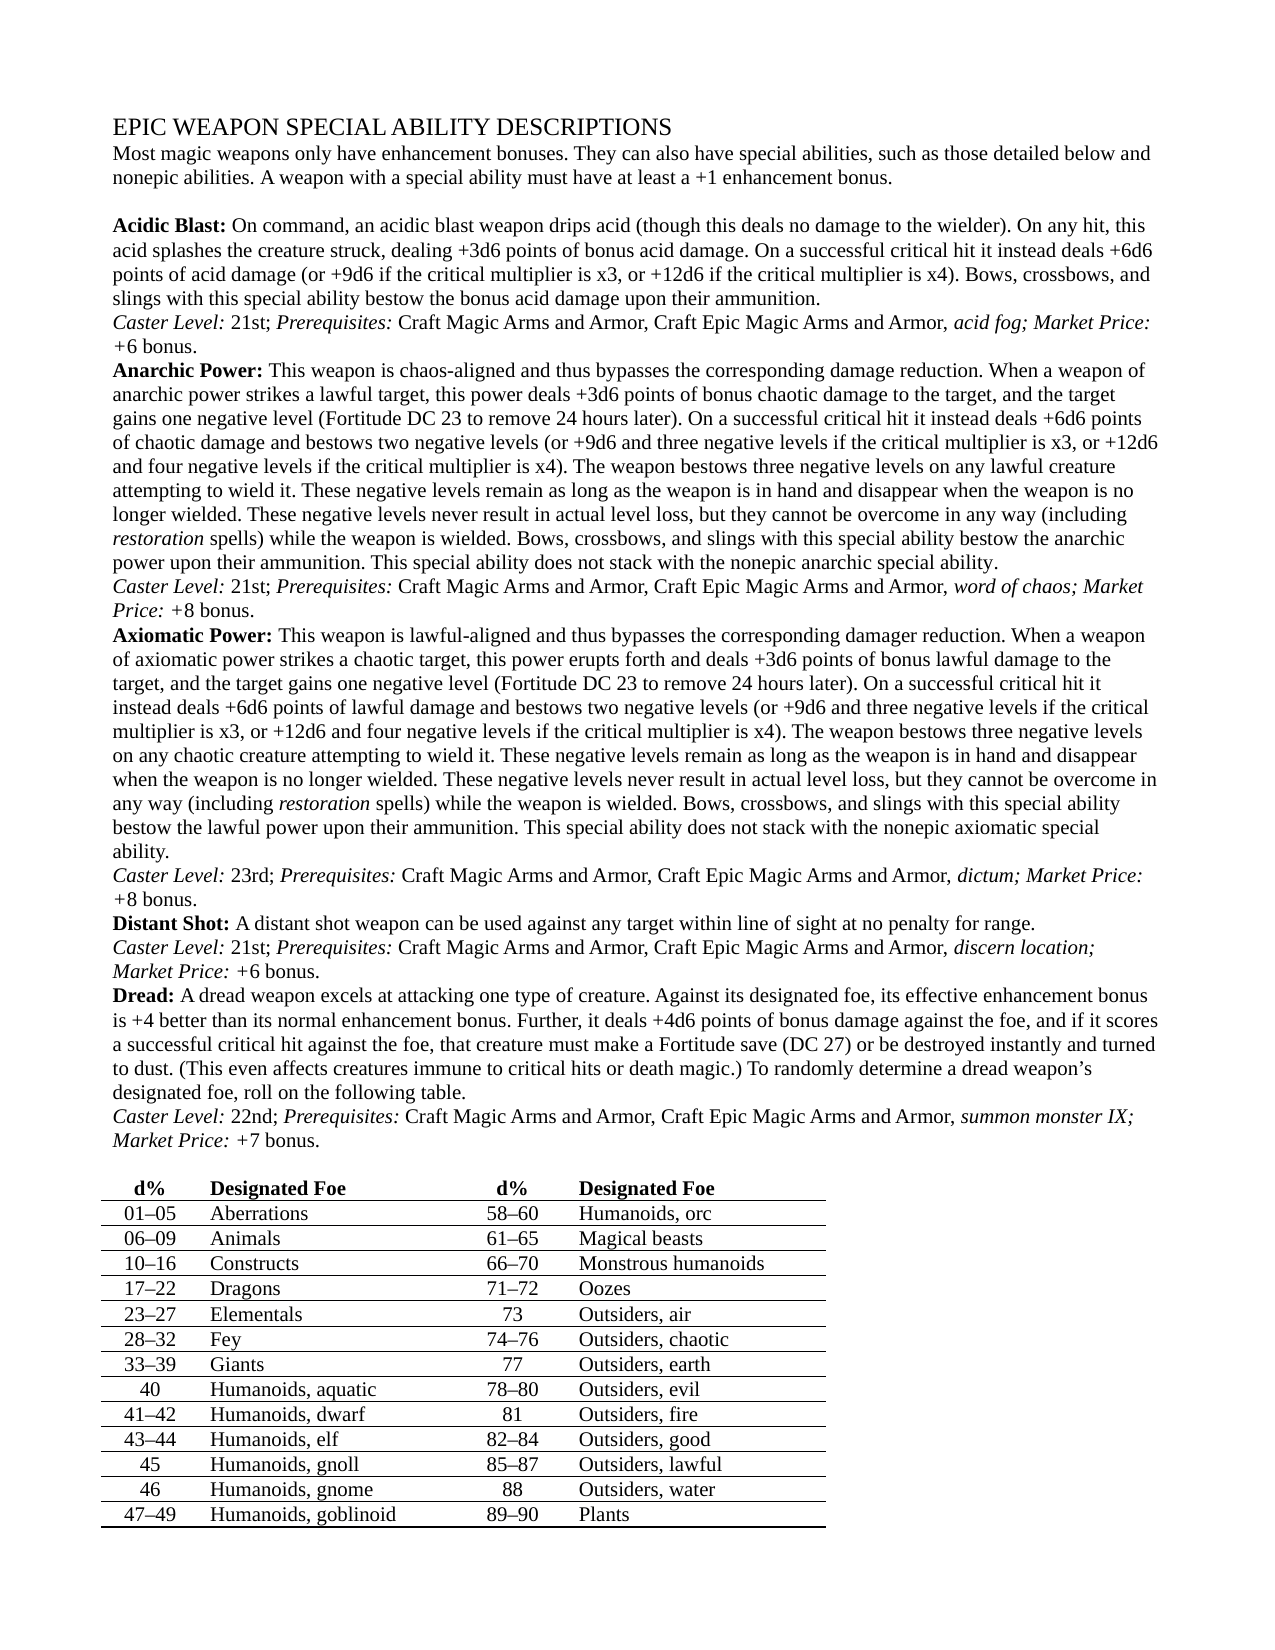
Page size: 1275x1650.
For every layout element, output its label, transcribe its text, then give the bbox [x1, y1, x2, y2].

table_cell 88 [458, 1477, 567, 1501]
table_cell 41–42 [101, 1402, 199, 1426]
table_cell Humanoids, gnome [199, 1477, 457, 1501]
text Dread: A dread weapon excels at attacking one type of creature. Against its designated foe, its effective enhancement bonus is +4 better than its normal enhancement bonus. Further, it deals +4d6 points of bonus damage against the foe, and if it scores a successful critical hit against the foe, that creature must make a Fortitude save (DC 27) or be destroyed instantly and turned to dust. (This even affects creatures immune to critical hits or death magic.) To randomly determine a dread weapon’s designated foe, roll on the following table. [112, 983, 1162, 1104]
table_cell Outsiders, lawful [568, 1452, 826, 1476]
text Caster Level: 21st; Prerequisites: Craft Magic Arms and Armor, Craft Epic Magic Arms and Armor, acid fog; Market Price: +6 bonus. [112, 310, 1162, 358]
table_cell 01–05 [101, 1201, 199, 1225]
table_cell 89–90 [458, 1502, 567, 1526]
table_cell Oozes [568, 1276, 826, 1300]
text Most magic weapons only have enhancement bonuses. They can also have special abilities, such as those detailed below and nonepic abilities. A weapon with a special ability must have at least a +1 enhancement bonus. [112, 141, 1162, 189]
table_cell 46 [101, 1477, 199, 1501]
table_cell Dragons [199, 1276, 457, 1300]
text Distant Shot: A distant shot weapon can be used against any target within line of sight at no penalty for range. [112, 911, 1162, 935]
table_cell 78–80 [458, 1377, 567, 1401]
table_cell 06–09 [101, 1226, 199, 1250]
table_cell 10–16 [101, 1251, 199, 1275]
table_cell 23–27 [101, 1301, 199, 1326]
table_cell Humanoids, gnoll [199, 1452, 457, 1476]
text Caster Level: 22nd; Prerequisites: Craft Magic Arms and Armor, Craft Epic Magic Arms and Armor, summon monster IX; Market Price: +7 bonus. [112, 1104, 1162, 1152]
table_cell Fey [199, 1327, 457, 1351]
text Caster Level: 23rd; Prerequisites: Craft Magic Arms and Armor, Craft Epic Magic Arms and Armor, dictum; Market Price: +8 bonus. [112, 863, 1162, 911]
table_cell Aberrations [199, 1201, 457, 1225]
table_cell 58–60 [458, 1201, 567, 1225]
table_header Designated Foe [568, 1176, 826, 1200]
table_cell Constructs [199, 1251, 457, 1275]
table_cell 85–87 [458, 1452, 567, 1476]
table_cell 17–22 [101, 1276, 199, 1300]
table_cell Animals [199, 1226, 457, 1250]
table_header d% [101, 1176, 199, 1200]
text Anarchic Power: This weapon is chaos-aligned and thus bypasses the corresponding damage reduction. When a weapon of anarchic power strikes a lawful target, this power deals +3d6 points of bonus chaotic damage to the target, and the target gains one negative level (Fortitude DC 23 to remove 24 hours later). On a successful critical hit it instead deals +6d6 points of chaotic damage and bestows two negative levels (or +9d6 and three negative levels if the critical multiplier is x3, or +12d6 and four negative levels if the critical multiplier is x4). The weapon bestows three negative levels on any lawful creature attempting to wield it. These negative levels remain as long as the weapon is in hand and disappear when the weapon is no longer wielded. These negative levels never result in actual level loss, but they cannot be overcome in any way (including restoration spells) while the weapon is wielded. Bows, crossbows, and slings with this special ability bestow the anarchic power upon their ammunition. This special ability does not stack with the nonepic anarchic special ability. [112, 358, 1162, 574]
table_cell 40 [101, 1377, 199, 1401]
table_header Designated Foe [199, 1176, 457, 1200]
text Acidic Blast: On command, an acidic blast weapon drips acid (though this deals no damage to the wielder). On any hit, this acid splashes the creature struck, dealing +3d6 points of bonus acid damage. On a successful critical hit it instead deals +6d6 points of acid damage (or +9d6 if the critical multiplier is x3, or +12d6 if the critical multiplier is x4). Bows, crossbows, and slings with this special ability bestow the bonus acid damage upon their ammunition. [112, 213, 1162, 310]
table_cell 33–39 [101, 1352, 199, 1376]
table_cell Humanoids, goblinoid [199, 1502, 457, 1526]
table_cell 28–32 [101, 1327, 199, 1351]
subtitle EPIC WEAPON SPECIAL ABILITY DESCRIPTIONS [112, 112, 1162, 141]
table_cell Outsiders, evil [568, 1377, 826, 1401]
table_cell Giants [199, 1352, 457, 1376]
table_cell Humanoids, elf [199, 1427, 457, 1451]
table_cell Humanoids, aquatic [199, 1377, 457, 1401]
table_cell Outsiders, chaotic [568, 1327, 826, 1351]
table_cell Elementals [199, 1301, 457, 1326]
table_cell Plants [568, 1502, 826, 1526]
table_cell 61–65 [458, 1226, 567, 1250]
table_cell 47–49 [101, 1502, 199, 1526]
table_cell Outsiders, fire [568, 1402, 826, 1426]
table_cell 45 [101, 1452, 199, 1476]
text Caster Level: 21st; Prerequisites: Craft Magic Arms and Armor, Craft Epic Magic Arms and Armor, word of chaos; Market Price: +8 bonus. [112, 574, 1162, 622]
table_cell 71–72 [458, 1276, 567, 1300]
table_header d% [458, 1176, 567, 1200]
table_cell 73 [458, 1301, 567, 1326]
text Axiomatic Power: This weapon is lawful-aligned and thus bypasses the corresponding damager reduction. When a weapon of axiomatic power strikes a chaotic target, this power erupts forth and deals +3d6 points of bonus lawful damage to the target, and the target gains one negative level (Fortitude DC 23 to remove 24 hours later). On a successful critical hit it instead deals +6d6 points of lawful damage and bestows two negative levels (or +9d6 and three negative levels if the critical multiplier is x3, or +12d6 and four negative levels if the critical multiplier is x4). The weapon bestows three negative levels on any chaotic creature attempting to wield it. These negative levels remain as long as the weapon is in hand and disappear when the weapon is no longer wielded. These negative levels never result in actual level loss, but they cannot be overcome in any way (including restoration spells) while the weapon is wielded. Bows, crossbows, and slings with this special ability bestow the lawful power upon their ammunition. This special ability does not stack with the nonepic axiomatic special ability. [112, 622, 1162, 863]
table_cell 77 [458, 1352, 567, 1376]
table_cell Outsiders, good [568, 1427, 826, 1451]
table_cell Monstrous humanoids [568, 1251, 826, 1275]
table_cell Outsiders, air [568, 1301, 826, 1326]
table_cell Magical beasts [568, 1226, 826, 1250]
table_cell 82–84 [458, 1427, 567, 1451]
table_cell 81 [458, 1402, 567, 1426]
table_cell Outsiders, earth [568, 1352, 826, 1376]
table_cell 66–70 [458, 1251, 567, 1275]
text Caster Level: 21st; Prerequisites: Craft Magic Arms and Armor, Craft Epic Magic Arms and Armor, discern location; Market Price: +6 bonus. [112, 935, 1162, 983]
table_cell 74–76 [458, 1327, 567, 1351]
table_cell Humanoids, dwarf [199, 1402, 457, 1426]
table_cell Outsiders, water [568, 1477, 826, 1501]
table_cell Humanoids, orc [568, 1201, 826, 1225]
table_cell 43–44 [101, 1427, 199, 1451]
